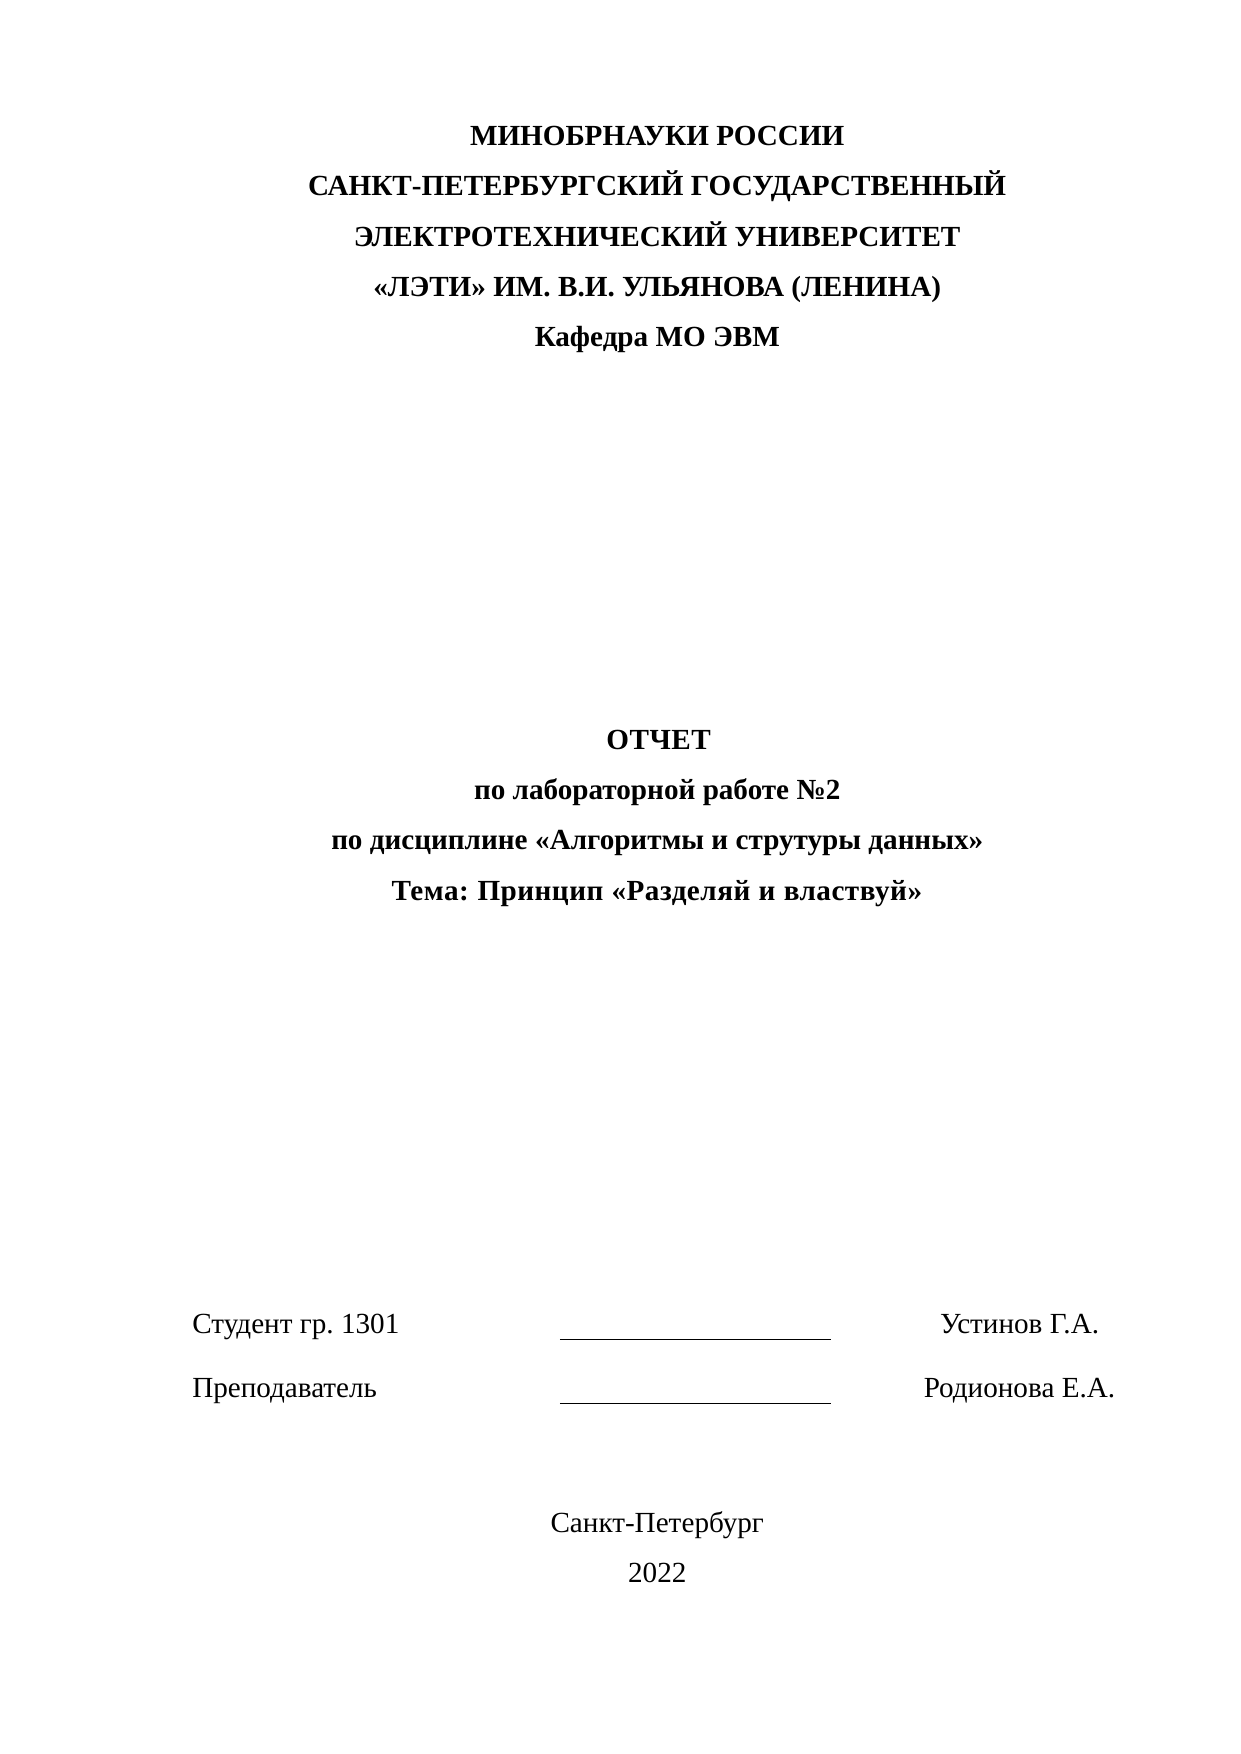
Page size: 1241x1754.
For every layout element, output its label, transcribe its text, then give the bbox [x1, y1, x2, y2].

text Санкт-Петербург [118, 1505, 1122, 1538]
text по дисциплине «Алгоритмы и струтуры данных» [118, 822, 1122, 856]
text отчет [118, 722, 1122, 755]
text по лабораторной работе №2 [118, 772, 1122, 806]
text электротехнический университет [118, 219, 1122, 252]
table_header Устинов Г.А. [831, 1275, 1133, 1339]
text МИНОБРНАУКИ РОССИИ [118, 118, 1122, 152]
table_cell Родионова Е.А. [831, 1339, 1133, 1403]
text Тема: Принцип «Разделяй и властвуй» [118, 873, 1122, 906]
text Санкт-Петербургский государственный [118, 168, 1122, 202]
text 2022 [118, 1555, 1122, 1589]
table_header Студент гр. 1301 [107, 1275, 560, 1339]
table_cell Преподаватель [107, 1339, 560, 1403]
table_header [560, 1275, 831, 1339]
text Кафедра МО ЭВМ [118, 319, 1122, 353]
text «ЛЭТИ» им. В.И. Ульянова (Ленина) [118, 269, 1122, 303]
table_cell [560, 1340, 831, 1403]
